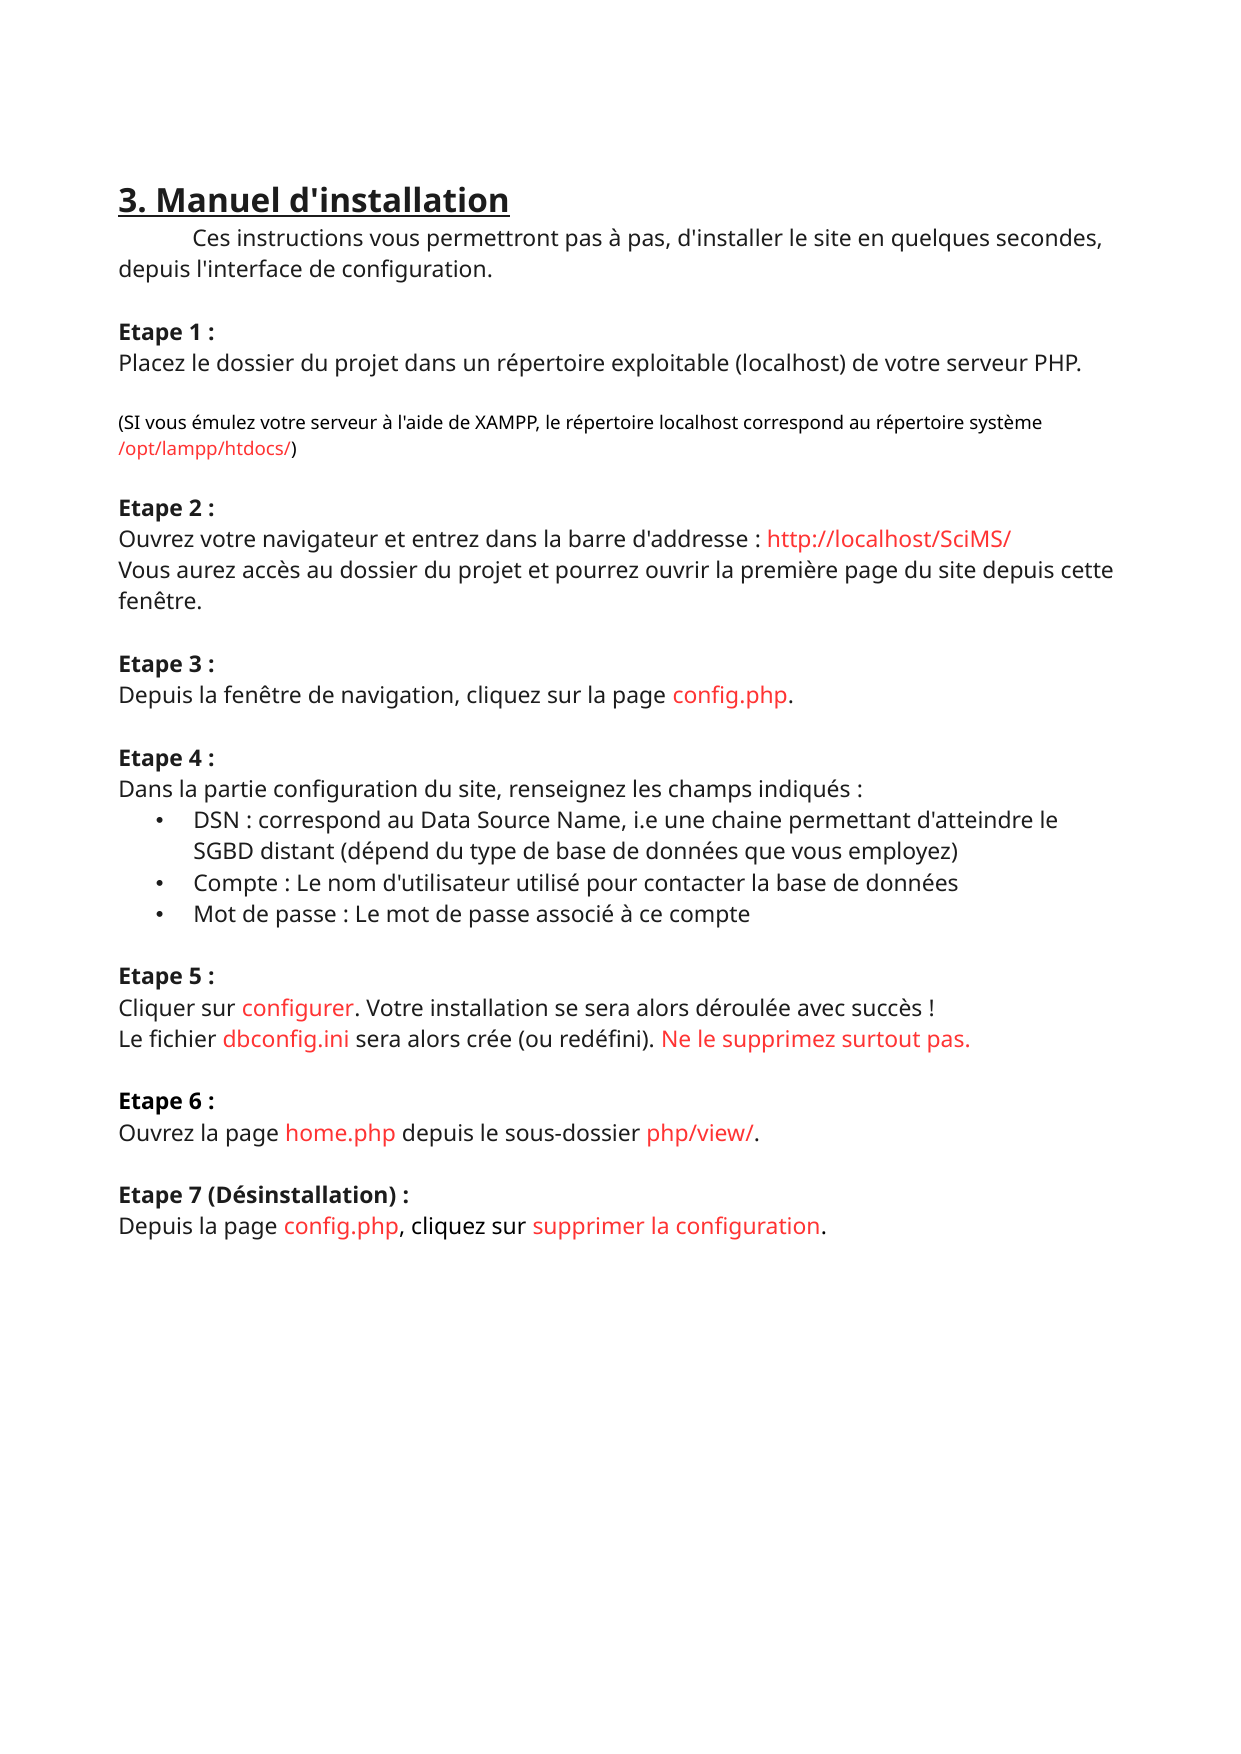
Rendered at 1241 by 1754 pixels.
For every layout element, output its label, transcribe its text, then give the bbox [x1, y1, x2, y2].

text Ces instructions vous permettront pas à pas, d'installer le site en quelques secondes, depuis l'interface de configuration. [118, 222, 1122, 284]
list Compte : Le nom d'utilisateur utilisé pour contacter la base de données [156, 867, 1122, 898]
text Ouvrez votre navigateur et entrez dans la barre d'addresse : http://localhost/SciMS/ [118, 523, 1122, 554]
text Etape 1 : [118, 316, 1122, 347]
text Depuis la fenêtre de navigation, cliquez sur la page config.php. [118, 679, 1122, 710]
text Etape 4 : [118, 742, 1122, 773]
text Etape 5 : [118, 960, 1122, 992]
text Cliquer sur configurer. Votre installation se sera alors déroulée avec succès ! [118, 992, 1122, 1023]
text Depuis la page config.php, cliquez sur supprimer la configuration. [118, 1210, 1122, 1242]
text Etape 6 : [118, 1085, 1122, 1117]
list DSN : correspond au Data Source Name, i.e une chaine permettant d'atteindre le SGBD distant (dépend du type de base de données que vous employez) [156, 804, 1122, 867]
text Ouvrez la page home.php depuis le sous-dossier php/view/. [118, 1117, 1122, 1148]
text Placez le dossier du projet dans un répertoire exploitable (localhost) de votre serveur PHP. [118, 347, 1122, 378]
text Le fichier dbconfig.ini sera alors crée (ou redéfini). Ne le supprimez surtout pas. [118, 1023, 1122, 1054]
text Etape 2 : [118, 492, 1122, 523]
text Vous aurez accès au dossier du projet et pourrez ouvrir la première page du site depuis cette fenêtre. [118, 554, 1122, 617]
text Etape 3 : [118, 648, 1122, 679]
text 3. Manuel d'installation [118, 176, 1122, 222]
list Mot de passe : Le mot de passe associé à ce compte [156, 898, 1122, 929]
text (SI vous émulez votre serveur à l'aide de XAMPP, le répertoire localhost correspond au répertoire système /opt/lampp/htdocs/) [118, 409, 1122, 460]
text Dans la partie configuration du site, renseignez les champs indiqués : [118, 773, 1122, 804]
text Etape 7 (Désinstallation) : [118, 1179, 1122, 1210]
